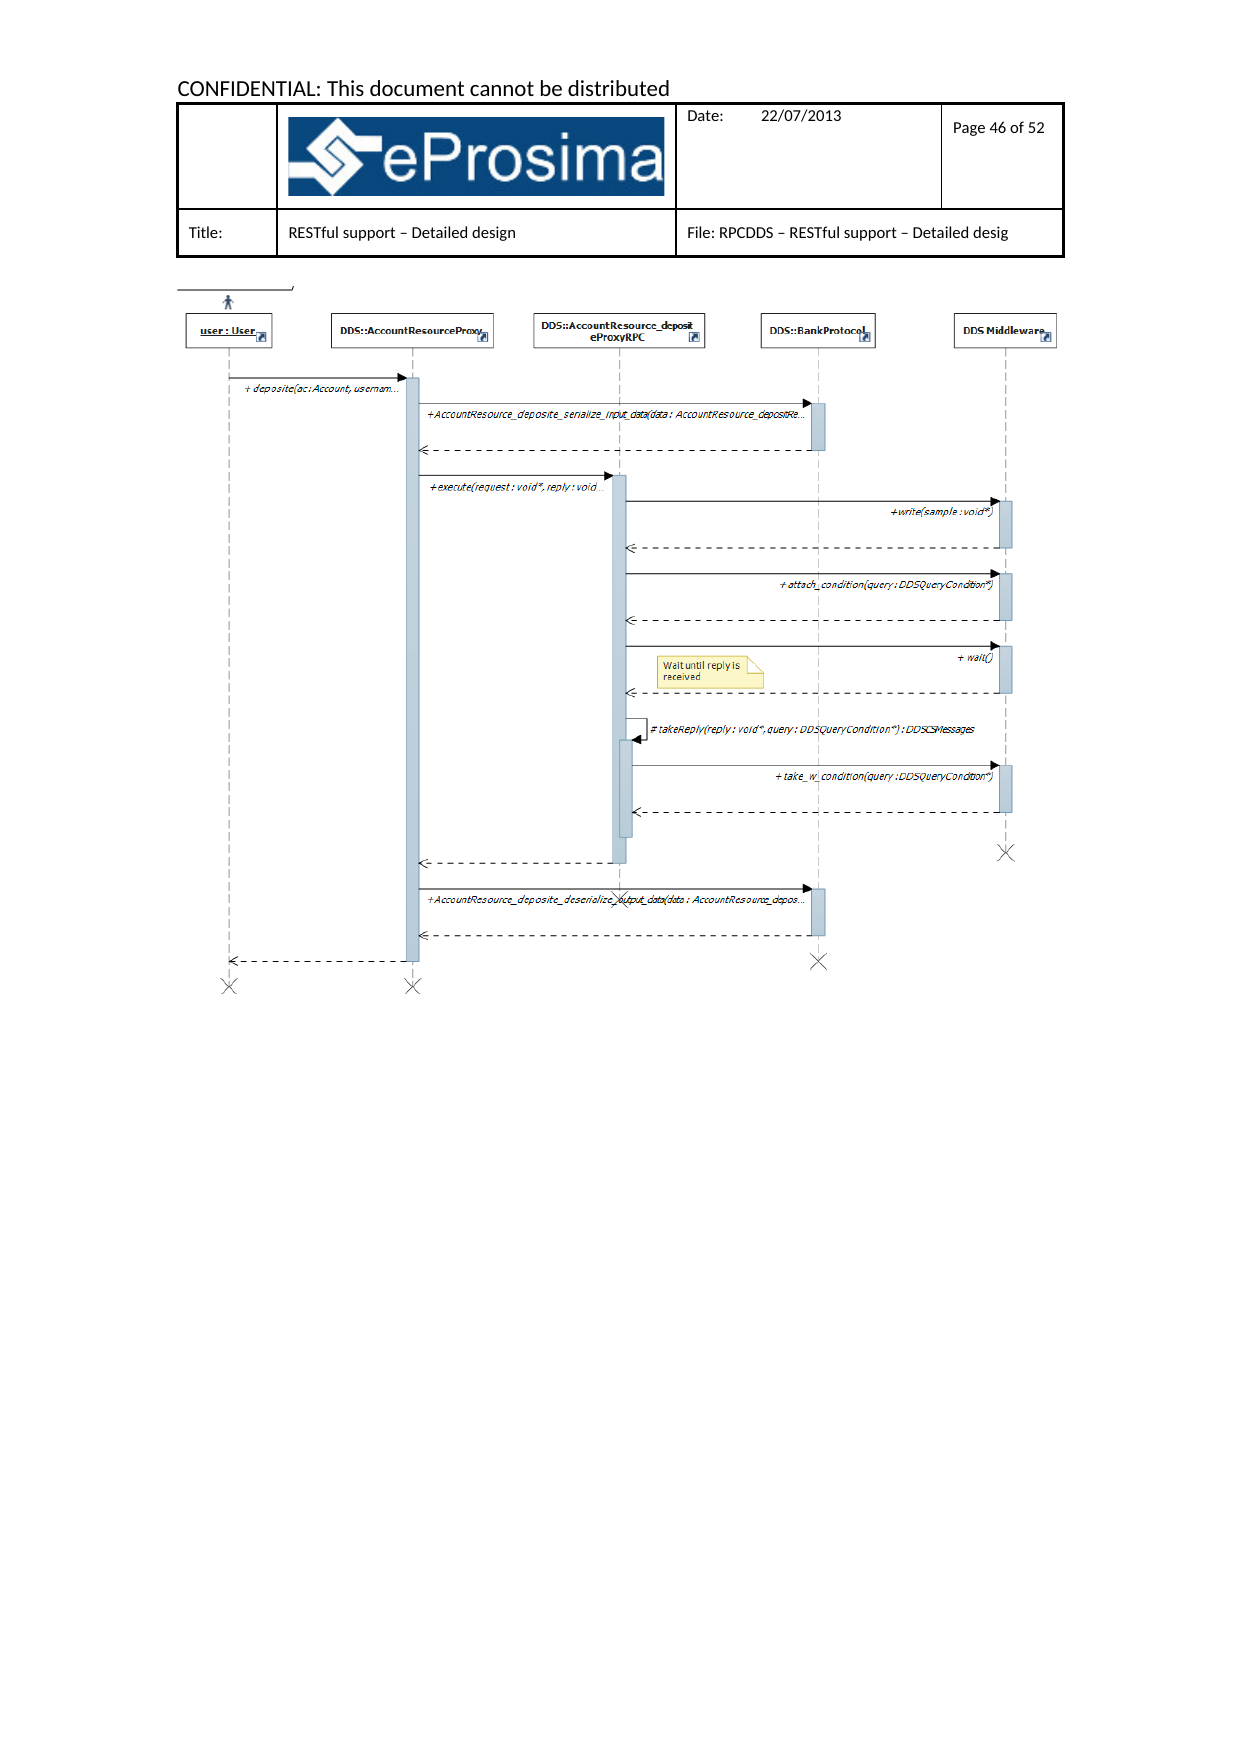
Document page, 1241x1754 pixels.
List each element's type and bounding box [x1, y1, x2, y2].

picture [177, 286, 1063, 994]
picture [288, 117, 665, 196]
